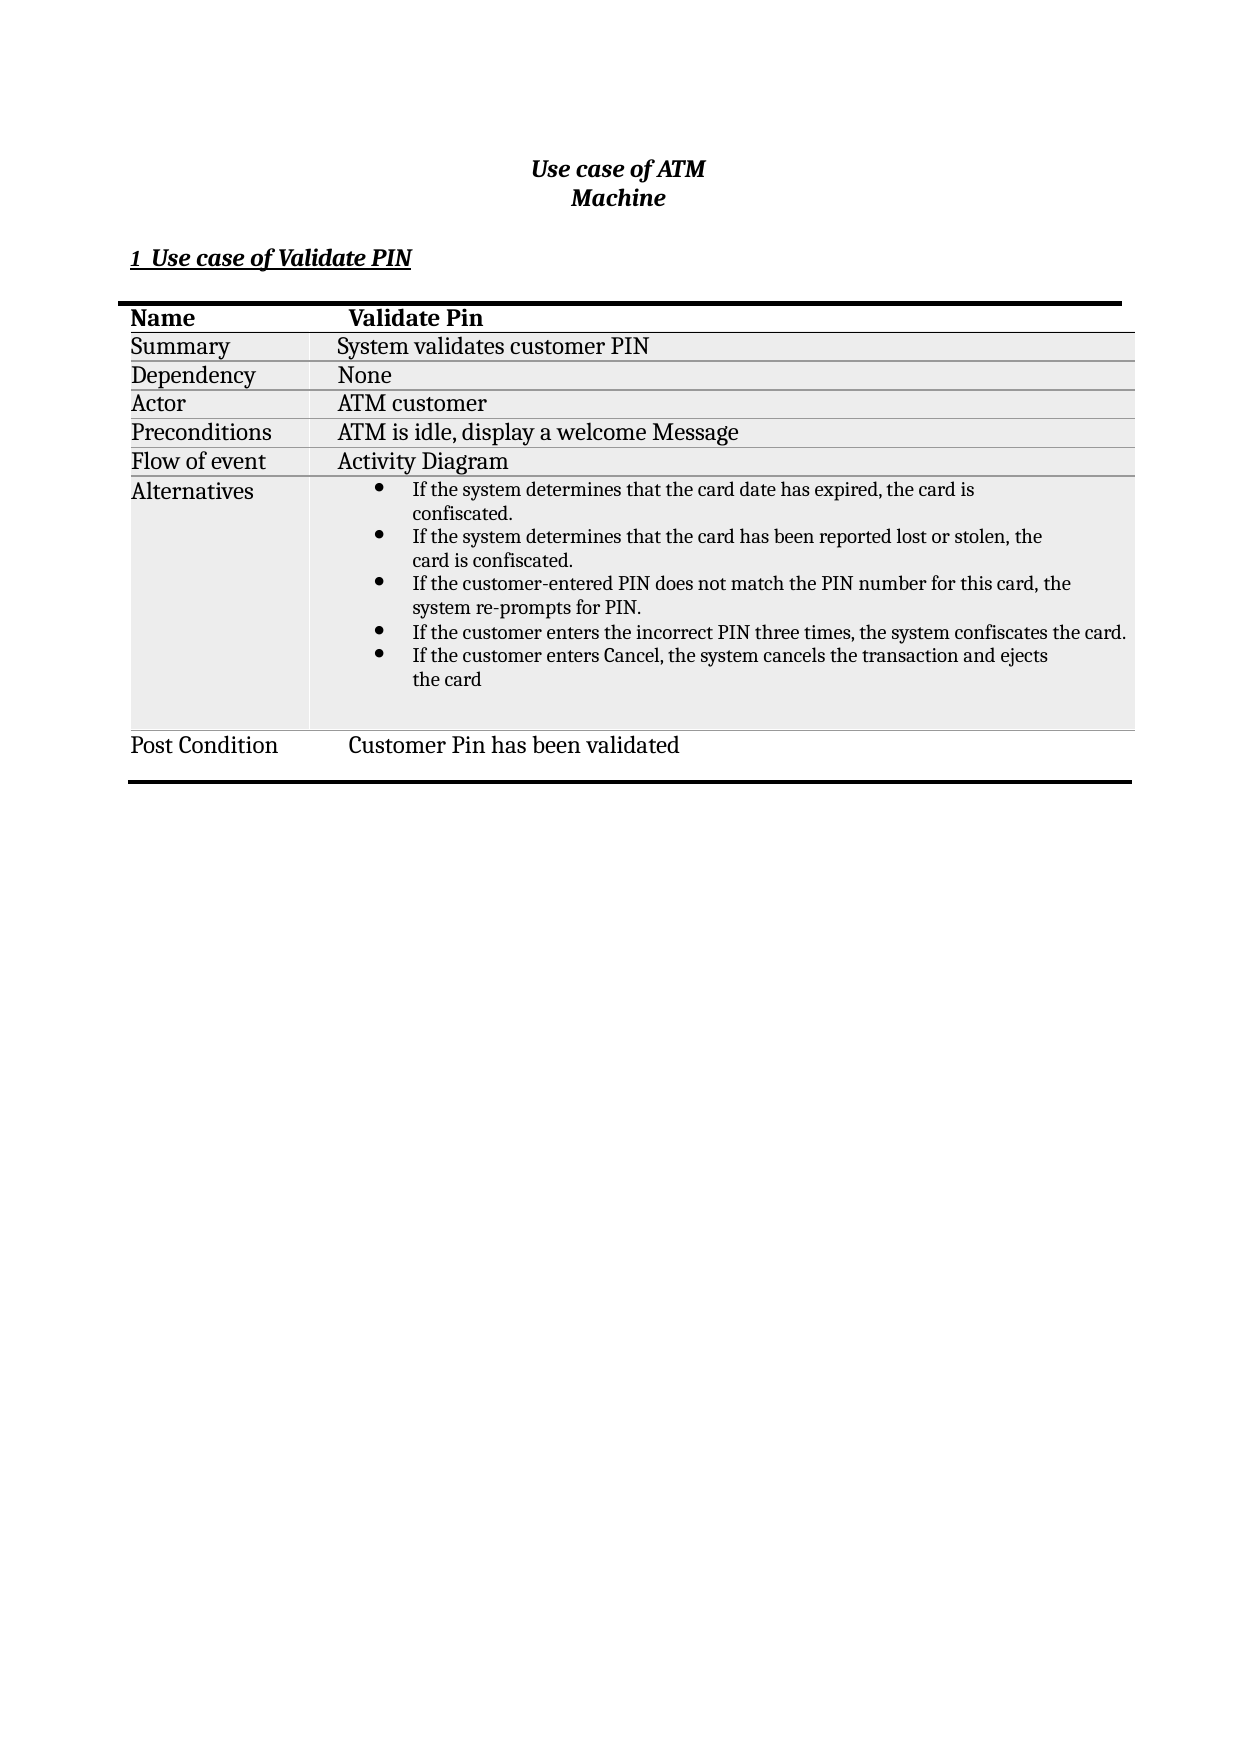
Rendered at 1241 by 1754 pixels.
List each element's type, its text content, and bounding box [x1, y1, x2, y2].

table_header Summary [131, 333, 309, 360]
table_cell Dependency [131, 362, 309, 389]
list Use case of Validate PIN [130, 244, 1122, 273]
table_cell Activity Diagram [310, 448, 1135, 475]
table_cell Preconditions [131, 419, 309, 446]
table_cell If the system determines that the card date has expired, the card is confiscated. If the system determines that the card has been reported lost or stolen, the card is confiscated. If the customer-entered PIN does not match the PIN number for this card, the system re-prompts for PIN. If the customer enters the incorrect PIN three times, the system confiscates the card. If the customer enters Cancel, the system cancels the transaction and ejects the card [310, 477, 1135, 729]
table_cell ATM is idle, display a welcome Message [310, 419, 1135, 446]
table_cell None [310, 362, 1135, 389]
table_cell Flow of event [131, 448, 309, 475]
table_header System validates customer PIN [310, 333, 1135, 360]
table_cell Actor [131, 391, 309, 418]
text Use case of ATM Machine [492, 155, 747, 212]
table_cell ATM customer [310, 391, 1135, 418]
table_cell Alternatives [131, 477, 309, 729]
text Post Condition Customer Pin has been validated [130, 731, 1122, 760]
text Name Validate Pin [130, 306, 1122, 331]
